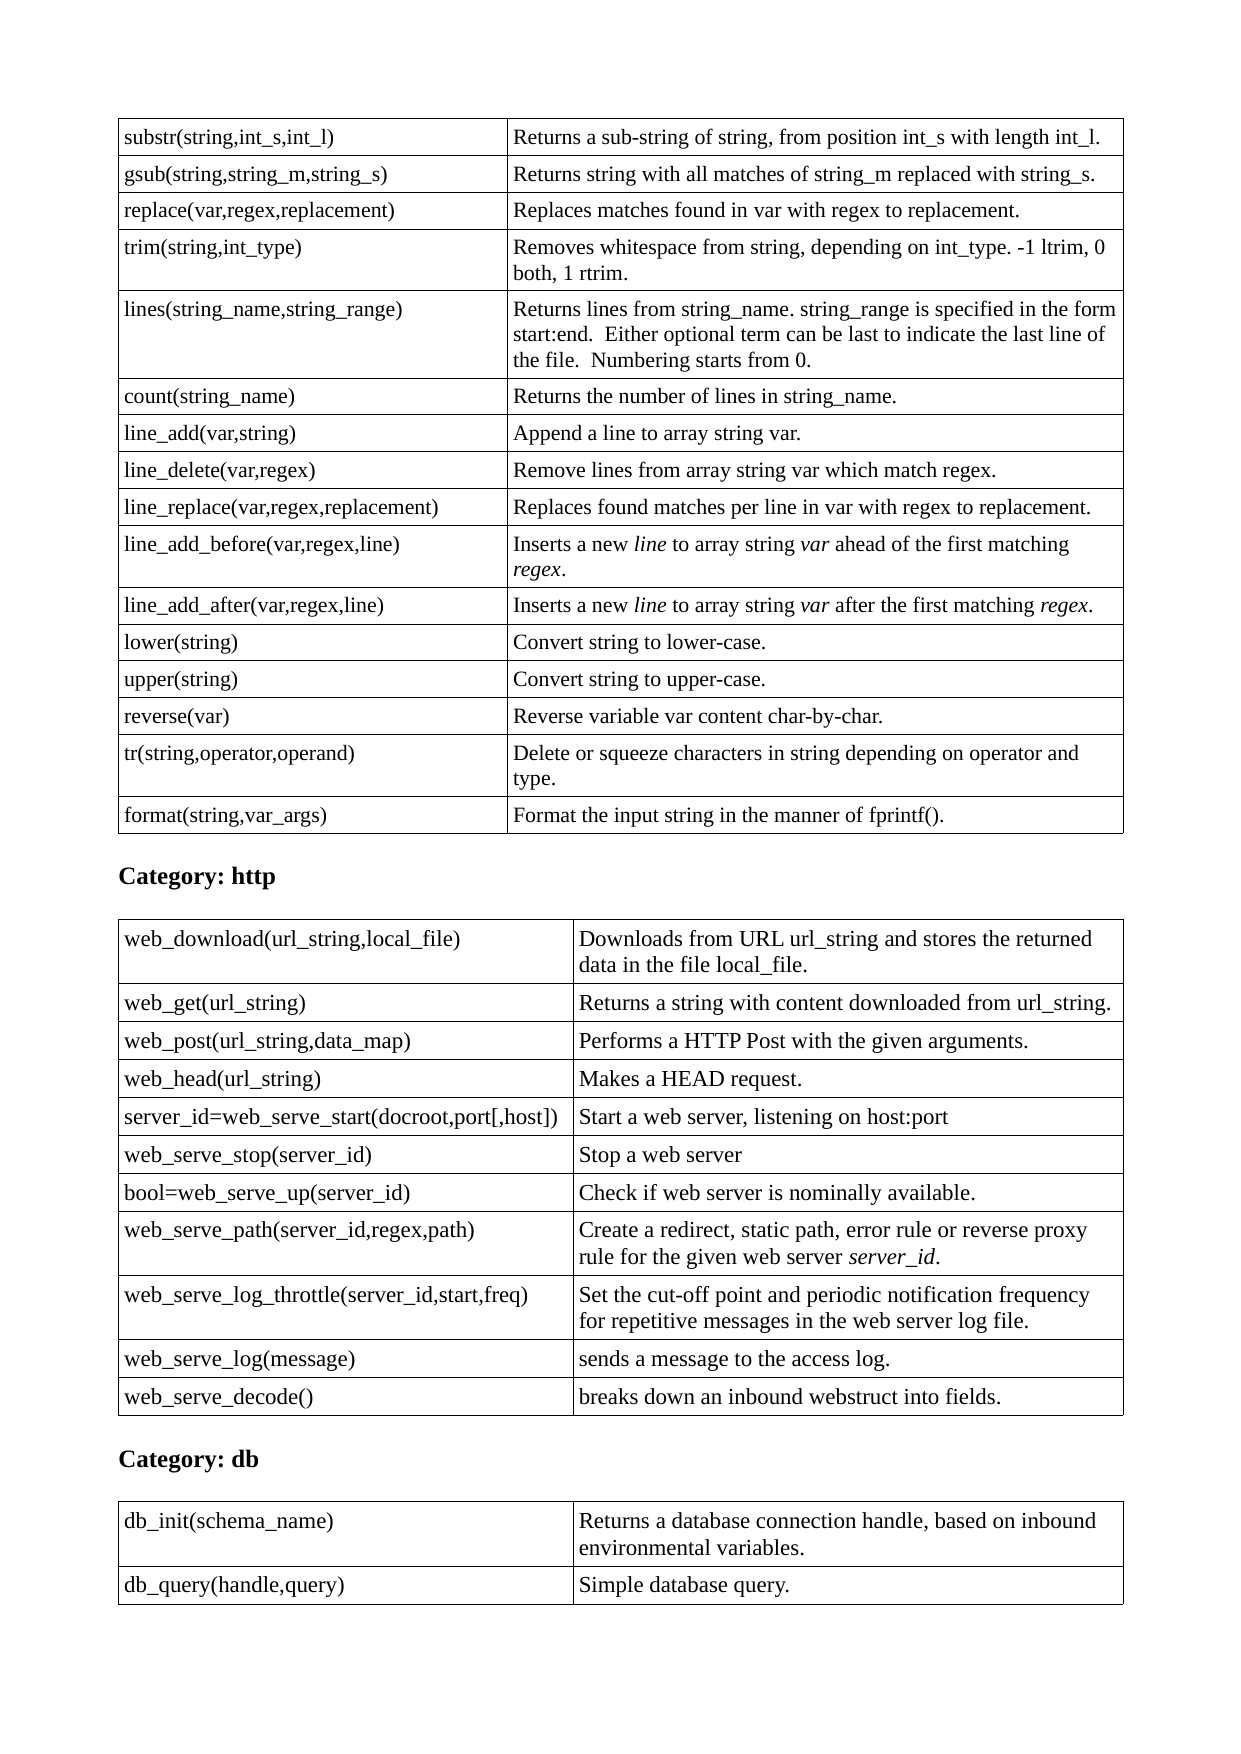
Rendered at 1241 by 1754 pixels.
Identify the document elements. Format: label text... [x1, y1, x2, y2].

text Category: db [118, 1444, 1122, 1473]
table_cell trim(string,int_type) [119, 230, 507, 290]
table_cell Replaces found matches per line in var with regex to replacement. [508, 489, 1123, 525]
table_cell upper(string) [119, 661, 507, 697]
table_cell Set the cut-off point and periodic notification frequency for repetitive messages in the web server log file. [574, 1276, 1123, 1339]
table_cell server_id=web_serve_start(docroot,port[,host]) [119, 1098, 573, 1135]
table_cell Remove lines from array string var which match regex. [508, 452, 1123, 488]
table_cell line_add_before(var,regex,line) [119, 526, 507, 587]
table_cell Makes a HEAD request. [574, 1060, 1123, 1097]
table_cell Format the input string in the manner of fprintf(). [508, 797, 1123, 832]
table_cell Reverse variable var content char-by-char. [508, 698, 1123, 734]
table_cell bool=web_serve_up(server_id) [119, 1174, 573, 1211]
table_header Downloads from URL url_string and stores the returned data in the file local_file. [574, 920, 1123, 983]
table_cell Inserts a new line to array string var ahead of the first matching regex. [508, 526, 1123, 587]
table_cell Convert string to lower-case. [508, 625, 1123, 660]
table_cell line_add_after(var,regex,line) [119, 588, 507, 623]
table_cell lines(string_name,string_range) [119, 291, 507, 378]
text Category: http [118, 861, 1122, 890]
table_cell Performs a HTTP Post with the given arguments. [574, 1022, 1123, 1059]
table_cell line_delete(var,regex) [119, 452, 507, 488]
table_cell substr(string,int_s,int_l) [119, 119, 507, 155]
table_cell db_query(handle,query) [119, 1567, 573, 1603]
table_cell breaks down an inbound webstruct into fields. [574, 1378, 1123, 1415]
table_cell Delete or squeeze characters in string depending on operator and type. [508, 735, 1123, 796]
table_cell reverse(var) [119, 698, 507, 734]
table_cell Replaces matches found in var with regex to replacement. [508, 193, 1123, 228]
table_cell sends a message to the access log. [574, 1340, 1123, 1377]
table_cell Inserts a new line to array string var after the first matching regex. [508, 588, 1123, 623]
table_cell Convert string to upper-case. [508, 661, 1123, 697]
table_cell web_get(url_string) [119, 984, 573, 1021]
table_cell Returns string with all matches of string_m replaced with string_s. [508, 156, 1123, 192]
table_cell web_post(url_string,data_map) [119, 1022, 573, 1059]
table_cell lower(string) [119, 625, 507, 660]
table_cell Start a web server, listening on host:port [574, 1098, 1123, 1135]
table_cell gsub(string,string_m,string_s) [119, 156, 507, 192]
table_cell line_add(var,string) [119, 415, 507, 451]
table_cell tr(string,operator,operand) [119, 735, 507, 796]
table_cell Create a redirect, static path, error rule or reverse proxy rule for the given web server server_id. [574, 1212, 1123, 1275]
table_cell web_serve_path(server_id,regex,path) [119, 1212, 573, 1275]
table_cell Returns lines from string_name. string_range is specified in the form start:end. Either optional term can be last to indicate the last line of the file. Numbering starts from 0. [508, 291, 1123, 378]
table_cell count(string_name) [119, 379, 507, 414]
table_cell Returns the number of lines in string_name. [508, 379, 1123, 414]
table_cell Returns a string with content downloaded from url_string. [574, 984, 1123, 1021]
table_cell Append a line to array string var. [508, 415, 1123, 451]
table_cell replace(var,regex,replacement) [119, 193, 507, 228]
table_cell line_replace(var,regex,replacement) [119, 489, 507, 525]
table_cell web_serve_decode() [119, 1378, 573, 1415]
table_header web_download(url_string,local_file) [119, 920, 573, 983]
table_cell Simple database query. [574, 1567, 1123, 1603]
table_cell format(string,var_args) [119, 797, 507, 832]
table_cell Returns a sub-string of string, from position int_s with length int_l. [508, 119, 1123, 155]
table_cell web_serve_stop(server_id) [119, 1136, 573, 1173]
table_header Returns a database connection handle, based on inbound environmental variables. [574, 1502, 1123, 1566]
table_cell Stop a web server [574, 1136, 1123, 1173]
table_cell Removes whitespace from string, depending on int_type. -1 ltrim, 0 both, 1 rtrim. [508, 230, 1123, 290]
table_cell Check if web server is nominally available. [574, 1174, 1123, 1211]
table_cell web_head(url_string) [119, 1060, 573, 1097]
table_header db_init(schema_name) [119, 1502, 573, 1566]
table_cell web_serve_log(message) [119, 1340, 573, 1377]
table_cell web_serve_log_throttle(server_id,start,freq) [119, 1276, 573, 1339]
